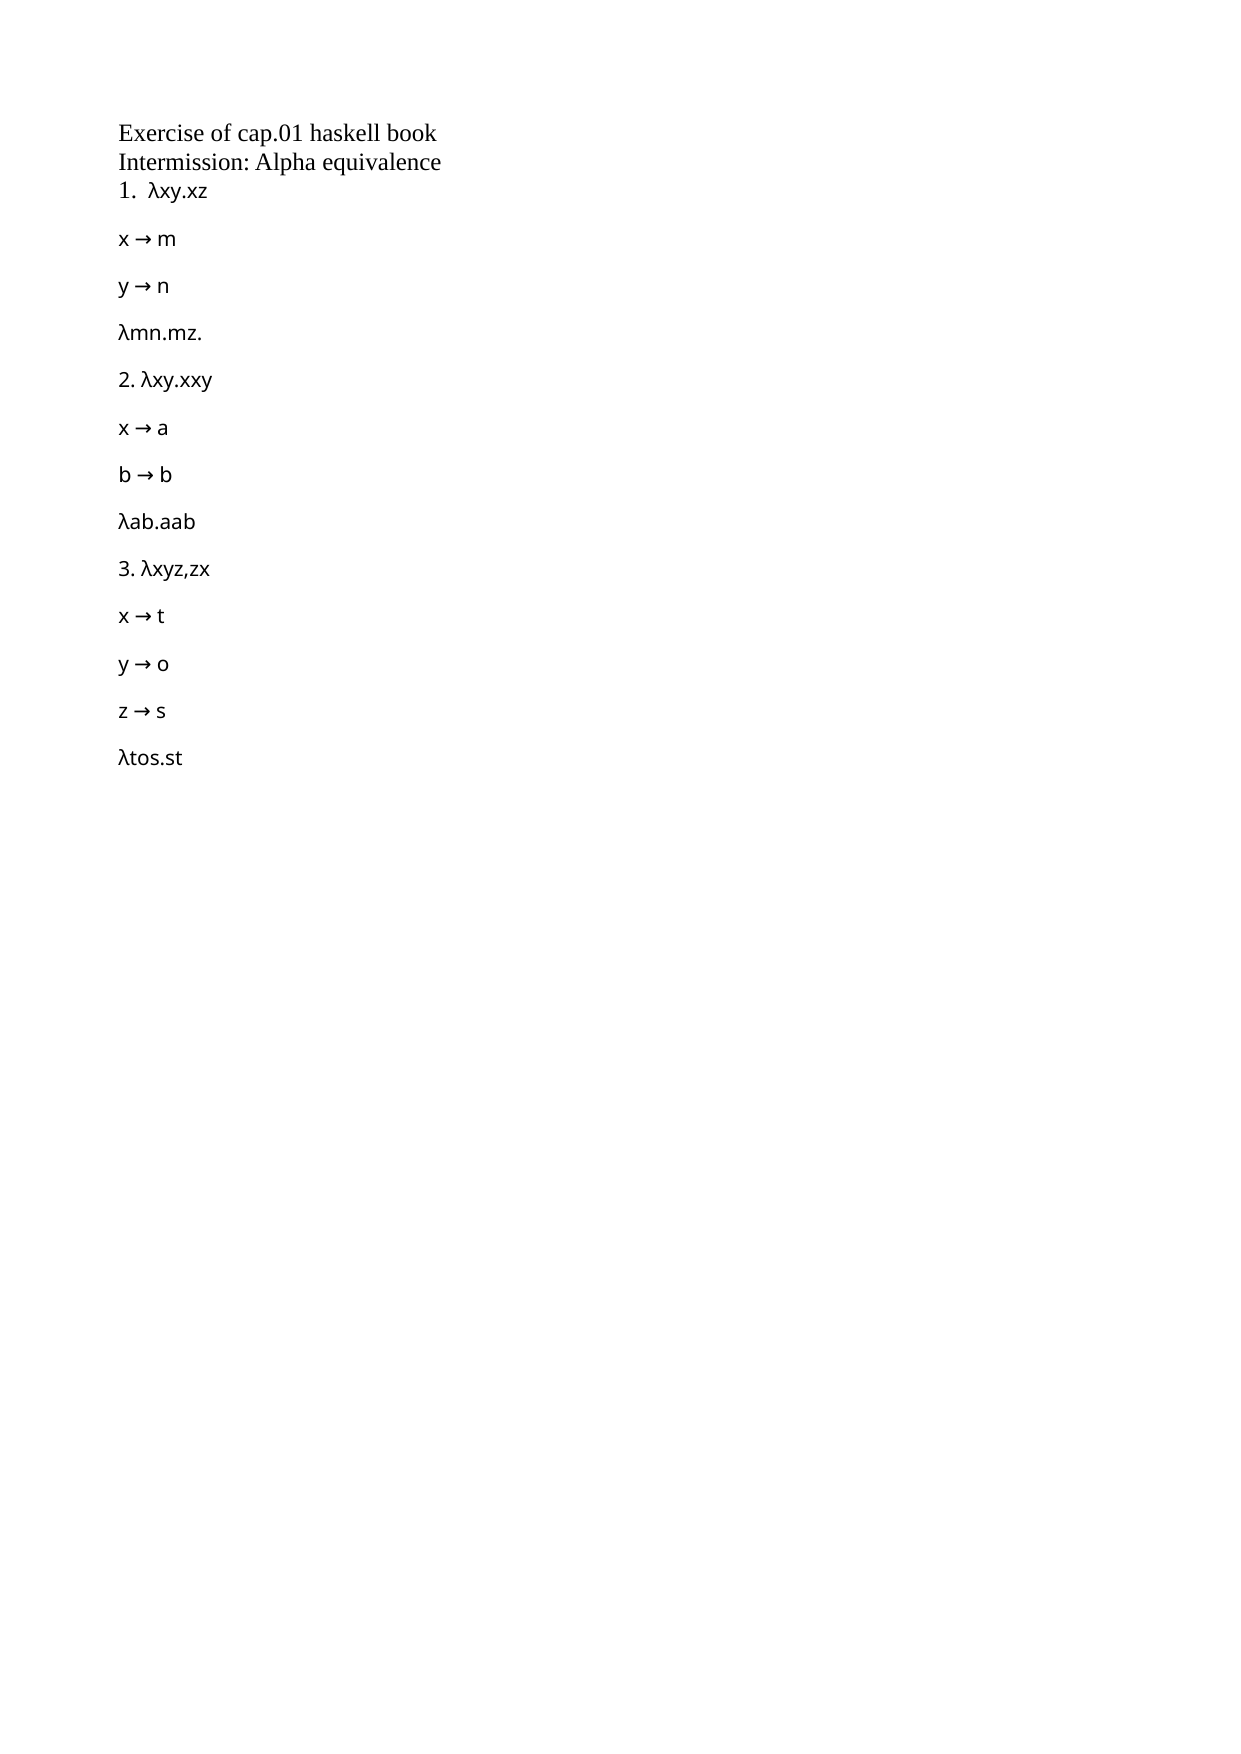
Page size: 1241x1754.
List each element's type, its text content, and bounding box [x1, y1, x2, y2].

text 1. λxy.xz [118, 176, 1122, 205]
text 2. λxy.xxy [118, 366, 1122, 394]
text y → n [118, 271, 1122, 300]
text λab.aab [118, 507, 1122, 536]
text x → t [118, 602, 1122, 630]
text b → b [118, 460, 1122, 488]
text y → o [118, 649, 1122, 677]
text λtos.st [118, 743, 1122, 772]
text x → a [118, 413, 1122, 441]
text x → m [118, 224, 1122, 252]
text 3. λxyz,zx [118, 554, 1122, 583]
text Intermission: Alpha equivalence [118, 147, 1122, 176]
text z → s [118, 696, 1122, 724]
text λmn.mz. [118, 318, 1122, 347]
text Exercise of cap.01 haskell book [118, 118, 1122, 147]
